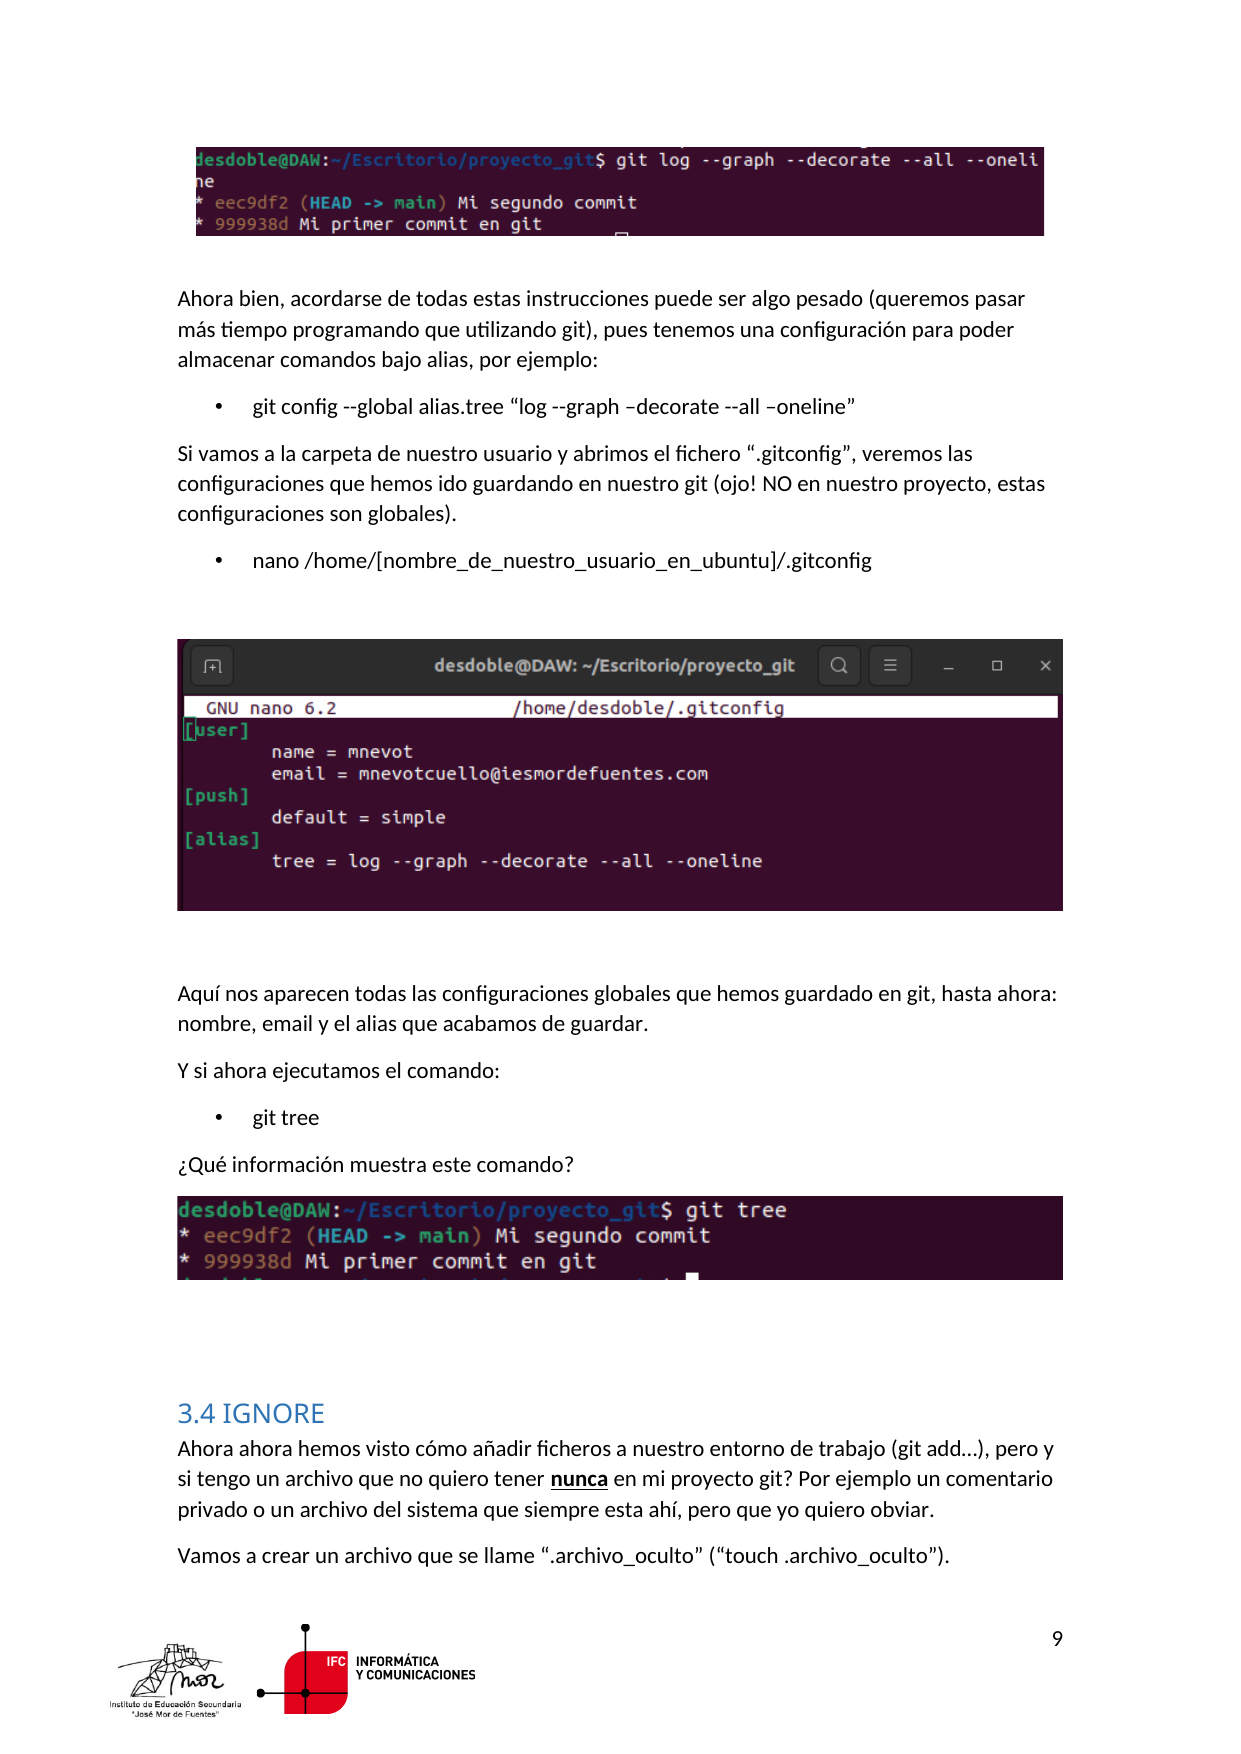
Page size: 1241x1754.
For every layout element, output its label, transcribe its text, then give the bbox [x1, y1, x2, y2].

list nano /home/[nombre_de_nuestro_usuario_en_ubuntu]/.gitconfig [215, 546, 1063, 574]
picture [256, 1624, 475, 1714]
text Ahora bien, acordarse de todas estas instrucciones puede ser algo pesado (queremos pasar más tiempo programando que utilizando git), pues tenemos una configuración para poder almacenar comandos bajo alias, por ejemplo: [177, 284, 1063, 373]
list git config --global alias.tree “log --graph –decorate --all –oneline” [215, 392, 1063, 420]
text ¿Qué información muestra este comando? [177, 1150, 1063, 1178]
text Ahora ahora hemos visto cómo añadir ficheros a nuestro entorno de trabajo (git add…), pero y si tengo un archivo que no quiero tener nunca en mi proyecto git? Por ejemplo un comentario privado o un archivo del sistema que siempre esta ahí, pero que yo quiero obviar. [177, 1434, 1063, 1523]
picture [100, 1631, 249, 1736]
picture [177, 639, 1063, 911]
picture [196, 147, 1045, 236]
list git tree [215, 1103, 1063, 1131]
text Aquí nos aparecen todas las configuraciones globales que hemos guardado en git, hasta ahora: nombre, email y el alias que acabamos de guardar. [177, 979, 1063, 1037]
picture [177, 1196, 1063, 1280]
text Vamos a crear un archivo que se llame “.archivo_oculto” (“touch .archivo_oculto”). [177, 1542, 1063, 1569]
subtitle 3.4 IGNORE [177, 1394, 1063, 1431]
text Si vamos a la carpeta de nuestro usuario y abrimos el fichero “.gitconfig”, veremos las configuraciones que hemos ido guardando en nuestro git (ojo! NO en nuestro proyecto, estas configuraciones son globales). [177, 439, 1063, 527]
text Y si ahora ejecutamos el comando: [177, 1056, 1063, 1084]
